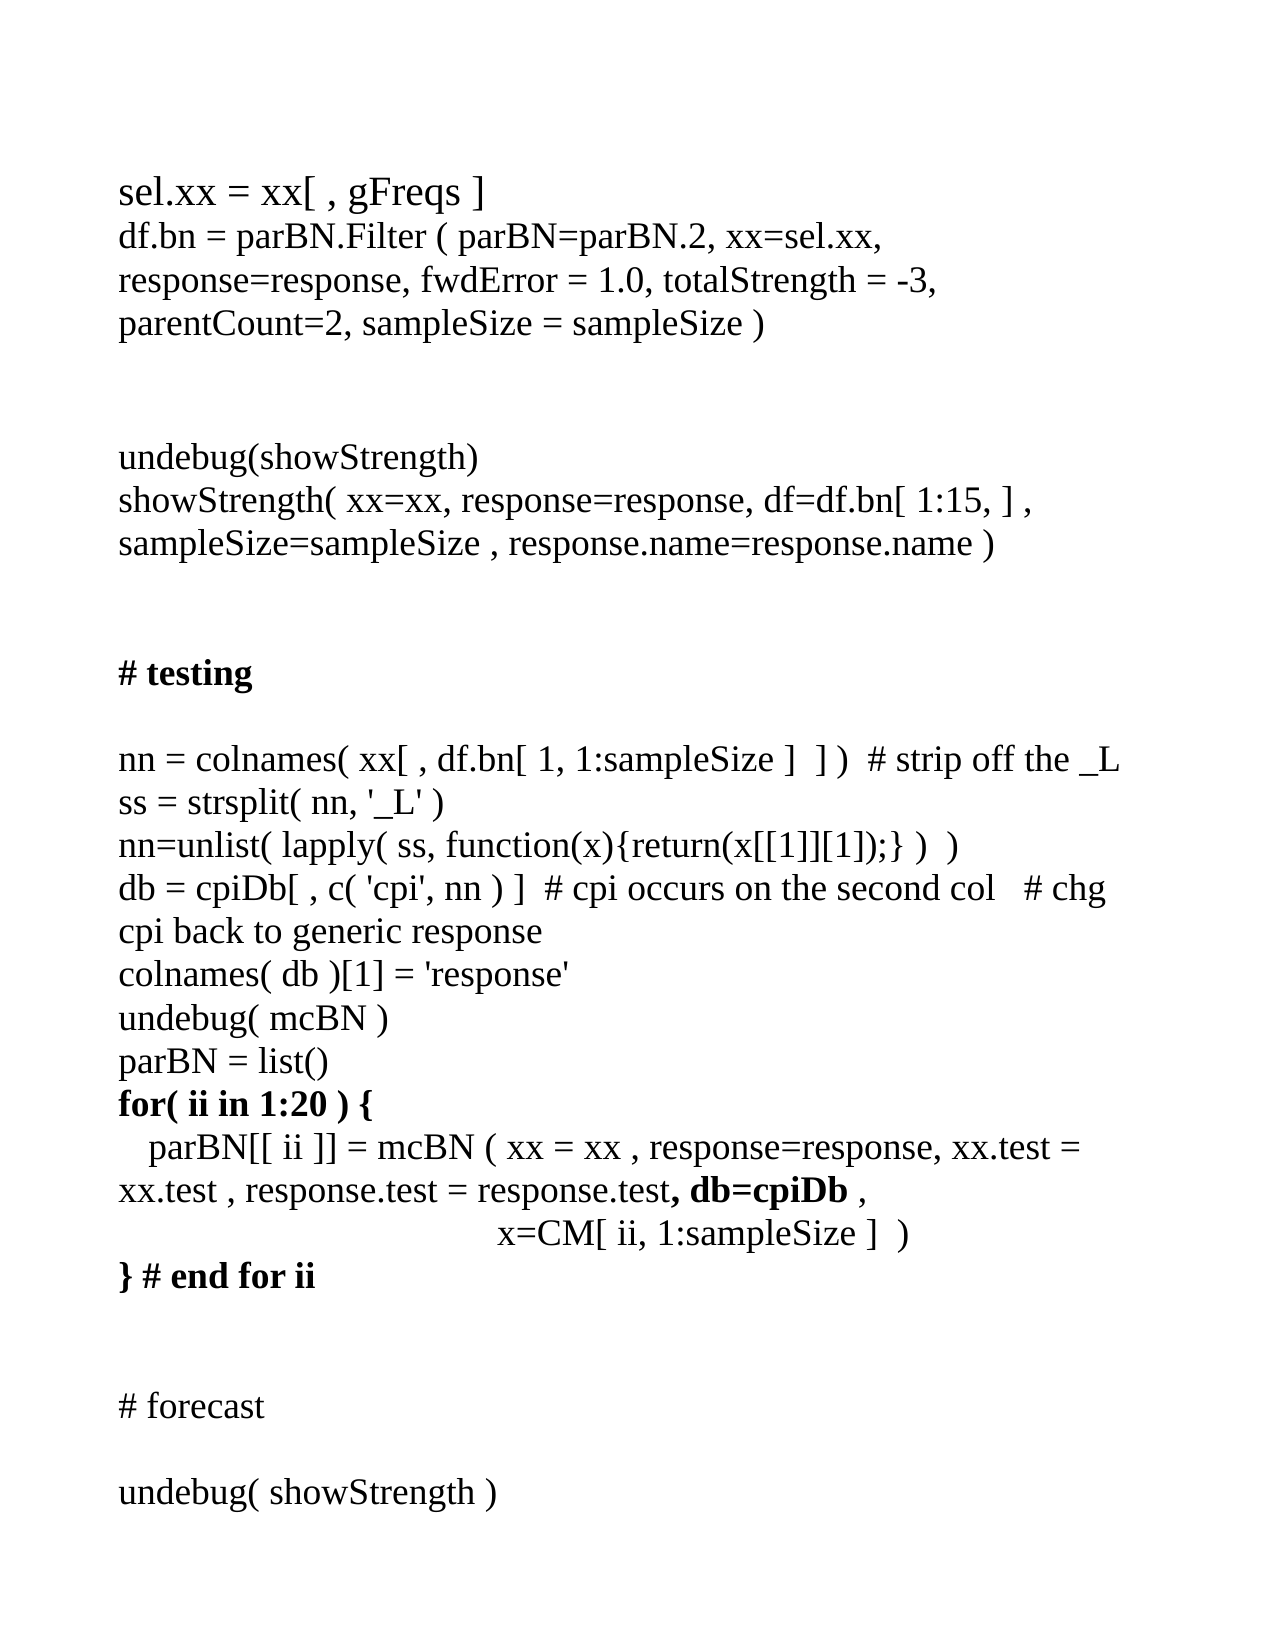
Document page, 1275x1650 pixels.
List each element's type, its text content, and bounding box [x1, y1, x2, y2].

text parBN = list() [118, 1038, 1157, 1081]
text colnames( db )[1] = 'response' [118, 952, 1157, 995]
text df.bn = parBN.Filter ( parBN=parBN.2, xx=sel.xx, response=response, fwdError = 1.0, totalStrength = -3, parentCount=2, sampleSize = sampleSize ) [118, 214, 1157, 343]
text for( ii in 1:20 ) { [118, 1081, 1157, 1124]
text # testing [118, 650, 1157, 693]
text undebug( showStrength ) [118, 1469, 1157, 1512]
text # forecast [118, 1383, 1157, 1426]
text undebug(showStrength) [118, 434, 1157, 477]
text nn = colnames( xx[ , df.bn[ 1, 1:sampleSize ] ] ) # strip off the _L [118, 736, 1157, 779]
text db = cpiDb[ , c( 'cpi', nn ) ] # cpi occurs on the second col # chg cpi back to generic response [118, 866, 1157, 952]
text showStrength( xx=xx, response=response, df=df.bn[ 1:15, ] , sampleSize=sampleSize , response.name=response.name ) [118, 477, 1157, 564]
text nn=unlist( lapply( ss, function(x){return(x[[1]][1]);} ) ) [118, 822, 1157, 866]
text undebug( mcBN ) [118, 995, 1157, 1038]
text x=CM[ ii, 1:sampleSize ] ) [118, 1211, 1157, 1254]
text sel.xx = xx[ , gFreqs ] [118, 166, 1157, 214]
text parBN[[ ii ]] = mcBN ( xx = xx , response=response, xx.test = xx.test , response.test = response.test, db=cpiDb , [118, 1124, 1157, 1211]
text ss = strsplit( nn, '_L' ) [118, 779, 1157, 822]
text } # end for ii [118, 1254, 1157, 1297]
